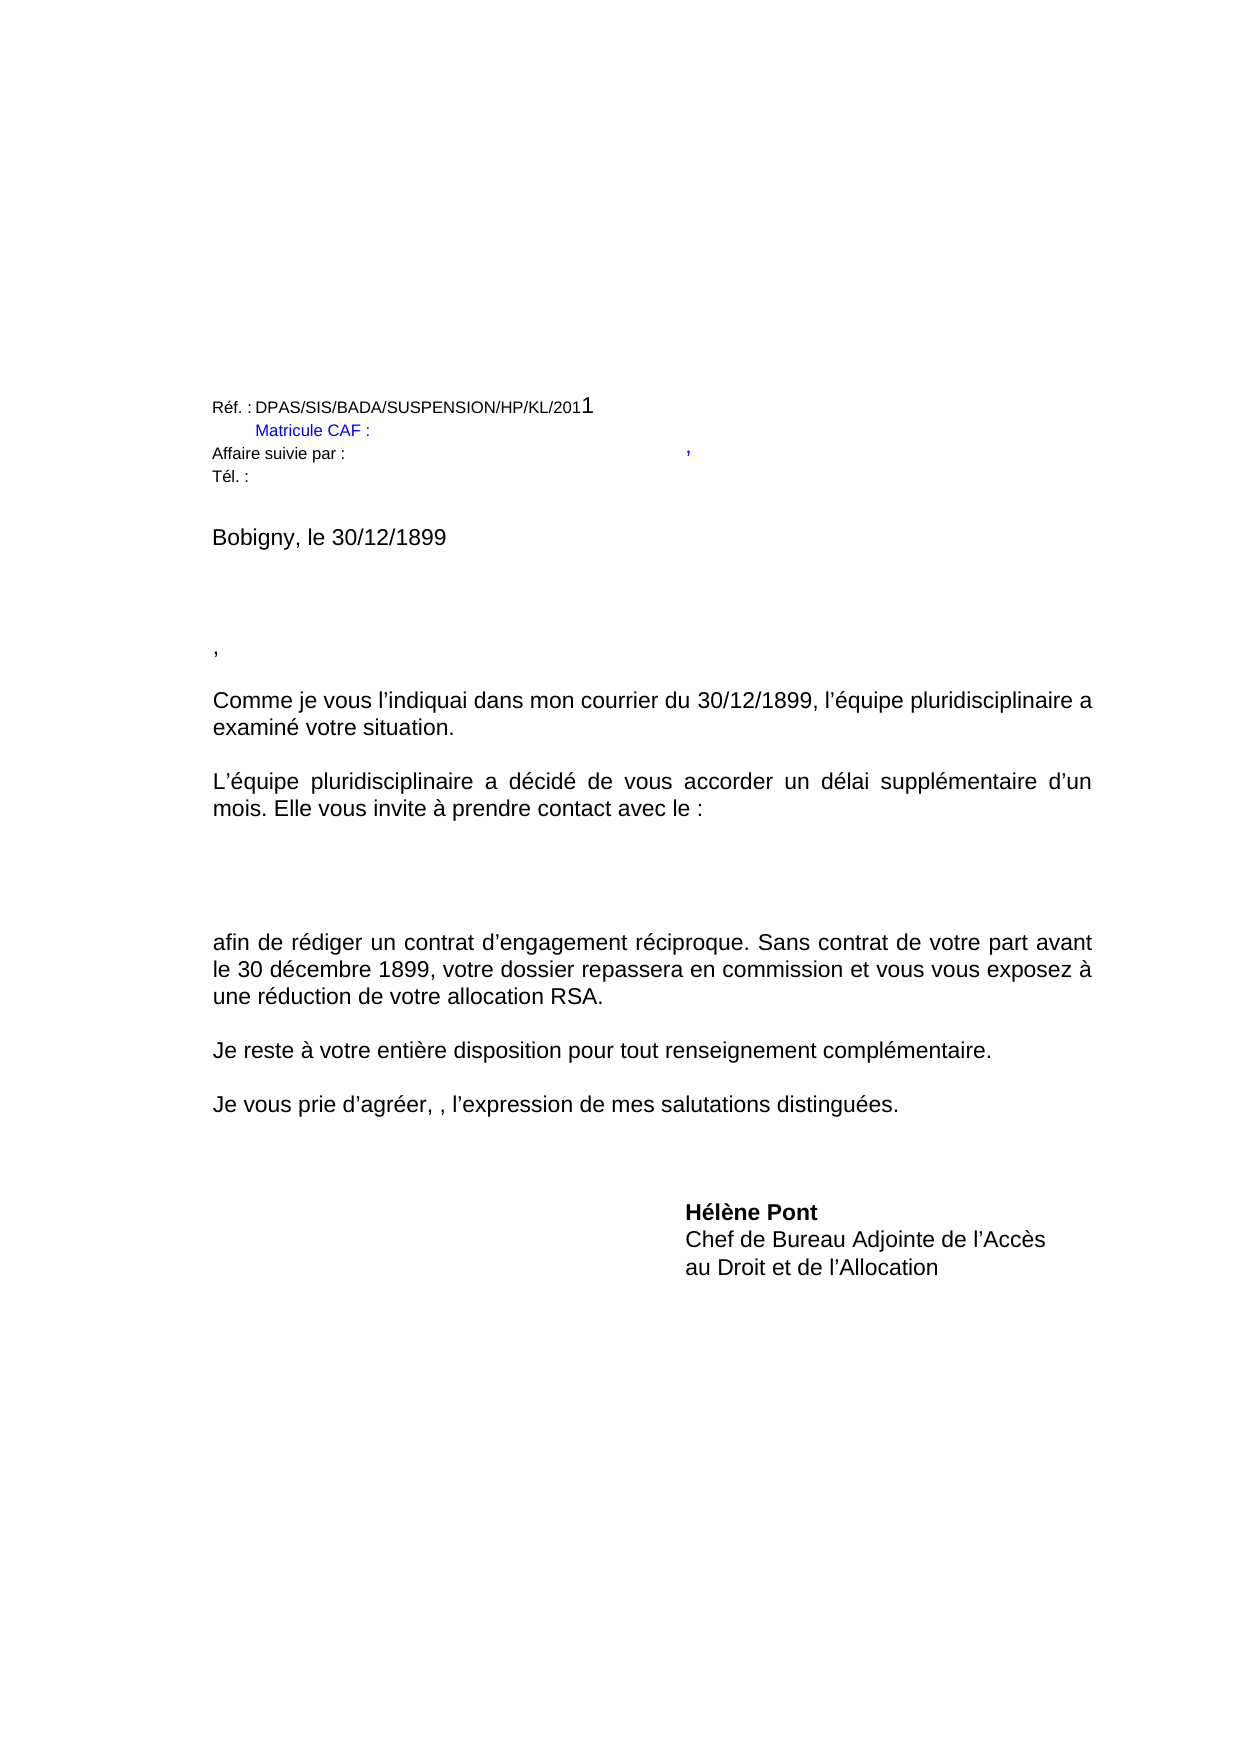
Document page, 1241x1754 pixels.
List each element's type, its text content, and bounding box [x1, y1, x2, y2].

text L’équipe pluridisciplinaire a décidé de vous accorder un délai supplémentaire d’un mois. Elle vous invite à prendre contact avec le : [213, 767, 1092, 822]
table_cell DPAS/SIS/BADA/SUSPENSION/HP/KL/2011 Matricule CAF : [255, 395, 655, 441]
table_cell [212, 361, 1159, 379]
table_cell [655, 379, 685, 511]
table_header [212, 278, 655, 361]
table_cell [212, 487, 655, 511]
text Hélène Pont [685, 1198, 1092, 1226]
table_cell Réf. : [212, 395, 255, 441]
table_cell [212, 379, 655, 395]
text Comme je vous l’indiquai dans mon courrier du 30/12/1899, l’équipe pluridisciplinaire a examiné votre situation. [213, 686, 1092, 740]
text afin de rédiger un contrat d’engagement réciproque. Sans contrat de votre part avant le 30 décembre 1899, votre dossier repassera en commission et vous vous exposez à une réduction de votre allocation RSA. [213, 928, 1092, 1010]
text Chef de Bureau Adjointe de l’Accès [685, 1226, 1092, 1253]
text Je vous prie d’agréer, , l’expression de mes salutations distinguées. [213, 1090, 1092, 1117]
table_header [655, 278, 1159, 361]
table_cell [255, 464, 655, 487]
table_cell Affaire suivie par : [212, 441, 351, 464]
table_cell [212, 511, 1159, 524]
text , [213, 632, 1092, 659]
text au Droit et de l’Allocation [685, 1253, 1092, 1280]
table_cell Tél. : [212, 464, 255, 487]
table_cell [351, 441, 655, 464]
table_cell Bobigny, le 30/12/1899 [212, 524, 1159, 551]
text Je reste à votre entière disposition pour tout renseignement complémentaire. [213, 1037, 1092, 1063]
table_cell , [685, 379, 1159, 511]
